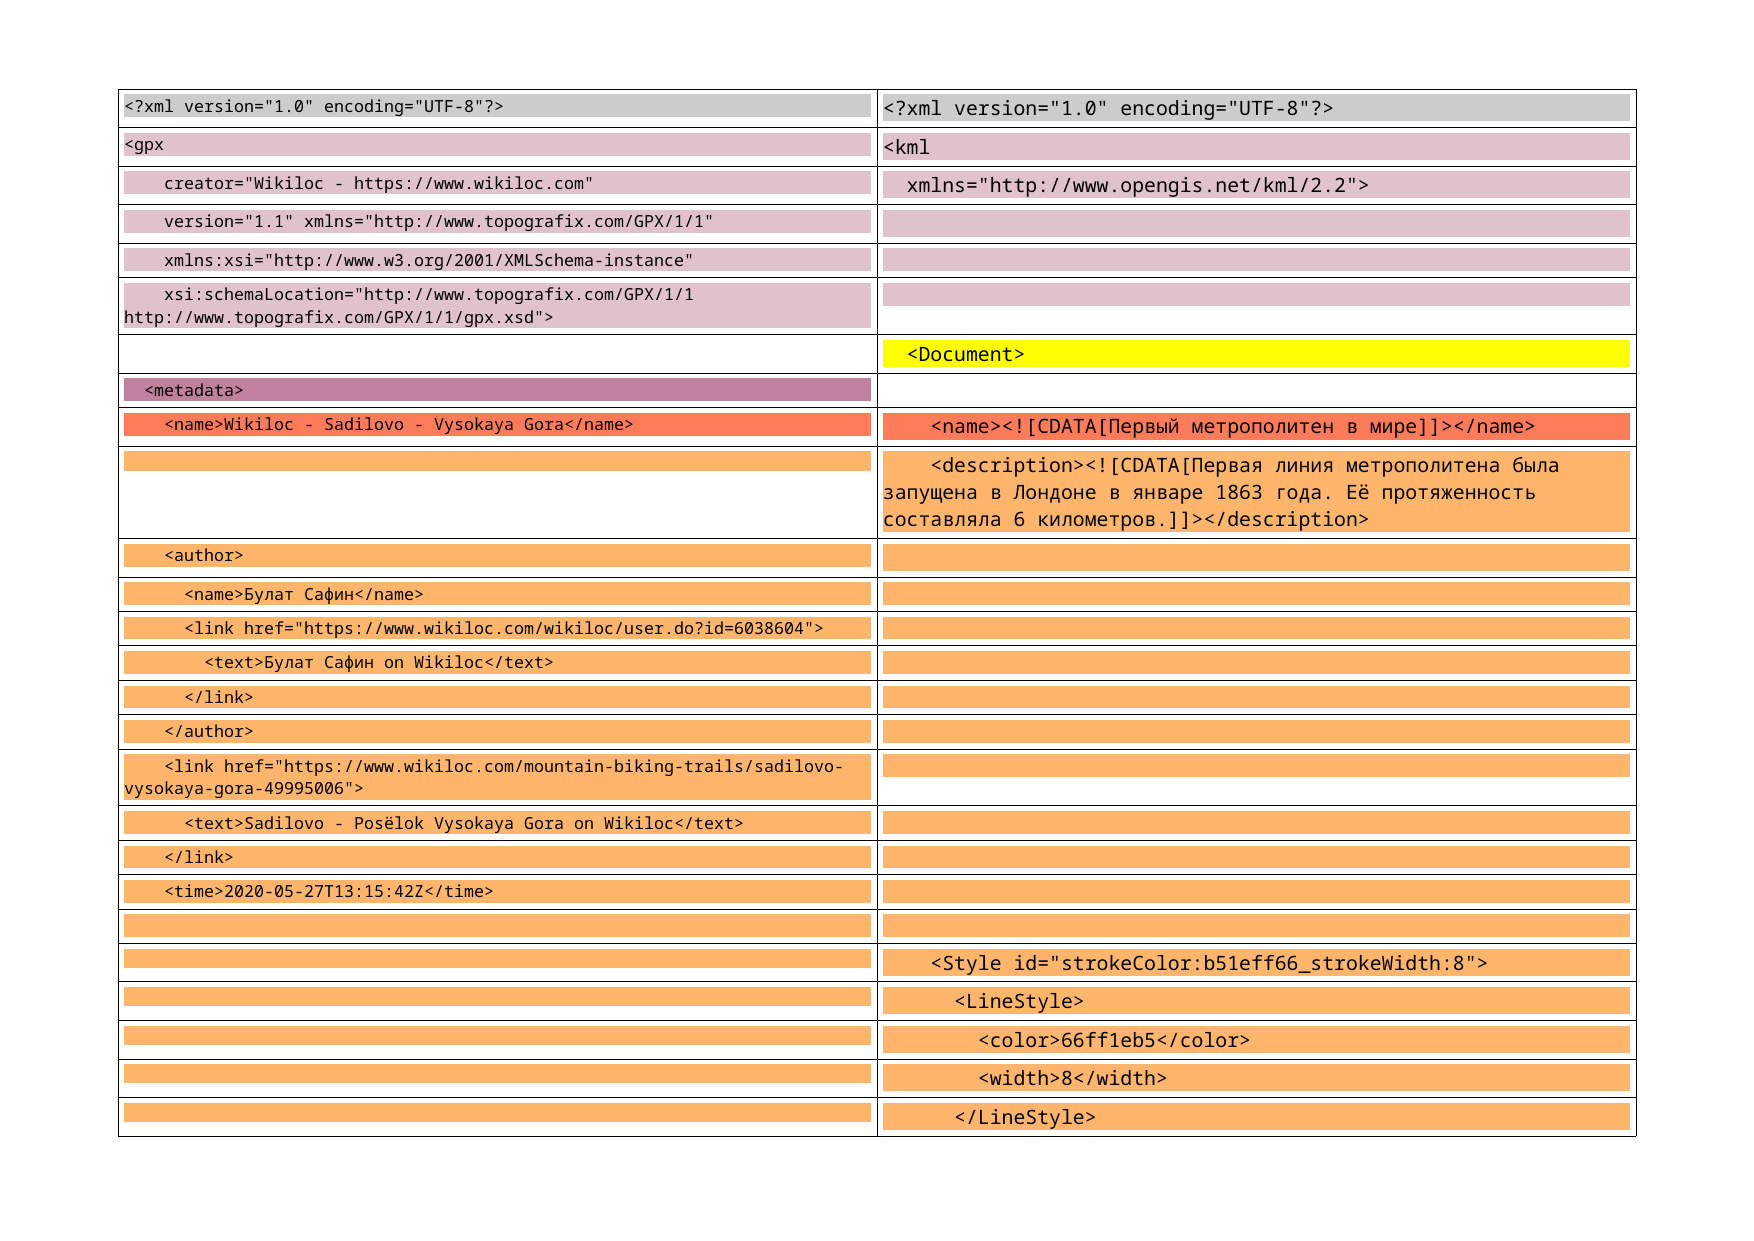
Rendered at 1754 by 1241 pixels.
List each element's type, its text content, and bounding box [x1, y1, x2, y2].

table_cell xsi:schemaLocation="http://www.topografix.com/GPX/1/1 http://www.topografix.com/GPX/1/1/gpx.xsd"> [119, 278, 877, 334]
table_cell [878, 539, 1636, 577]
table_cell <name>Wikiloc - Sadilovo - Vysokaya Gora</name> [119, 408, 877, 446]
table_cell [878, 578, 1636, 611]
table_cell <link href="https://www.wikiloc.com/wikiloc/user.do?id=6038604"> [119, 612, 877, 645]
table_cell [119, 1060, 877, 1097]
table_header <?xml version="1.0" encoding="UTF-8"?> [878, 90, 1636, 127]
table_cell </link> [119, 841, 877, 874]
table_cell </LineStyle> [878, 1098, 1636, 1136]
table_cell [878, 715, 1636, 748]
table_cell <description><![CDATA[Первая линия метрополитена была запущена в Лондоне в январе 1863 года. Её протяженность составляла 6 километров.]]></description> [878, 447, 1636, 538]
table_cell [119, 944, 877, 981]
table_cell xmlns:xsi="http://www.w3.org/2001/XMLSchema-instance" [119, 244, 877, 277]
table_cell <Document> [878, 335, 1636, 373]
table_cell [119, 447, 877, 538]
table_cell <metadata> [119, 374, 877, 407]
table_cell </author> [119, 715, 877, 748]
table_cell <width>8</width> [878, 1060, 1636, 1097]
table_cell [119, 1021, 877, 1058]
table_cell xmlns="http://www.opengis.net/kml/2.2"> [878, 167, 1636, 204]
table_cell <kml [878, 128, 1636, 166]
table_cell [878, 244, 1636, 277]
table_cell creator="Wikiloc - https://www.wikiloc.com" [119, 167, 877, 204]
table_cell </link> [119, 681, 877, 714]
table_cell [878, 612, 1636, 645]
table_cell <LineStyle> [878, 982, 1636, 1020]
table_cell <link href="https://www.wikiloc.com/mountain-biking-trails/sadilovo-vysokaya-gora-49995006"> [119, 750, 877, 805]
table_cell [119, 982, 877, 1020]
table_cell [878, 875, 1636, 908]
table_cell version="1.1" xmlns="http://www.topografix.com/GPX/1/1" [119, 205, 877, 243]
table_cell [878, 681, 1636, 714]
table_cell [878, 750, 1636, 805]
table_cell [878, 374, 1636, 407]
table_cell [119, 335, 877, 373]
table_cell [878, 841, 1636, 874]
table_cell <time>2020-05-27T13:15:42Z</time> [119, 875, 877, 908]
table_cell [878, 910, 1636, 943]
table_cell [119, 910, 877, 943]
table_cell <name><![CDATA[Первый метрополитен в мире]]></name> [878, 408, 1636, 446]
table_cell <name>Булат Сафин</name> [119, 578, 877, 611]
table_cell [878, 278, 1636, 334]
table_cell <text>Sadilovo - Posëlok Vysokaya Gora on Wikiloc</text> [119, 806, 877, 840]
table_cell [878, 646, 1636, 680]
table_cell <Style id="strokeColor:b51eff66_strokeWidth:8"> [878, 944, 1636, 981]
table_cell [878, 205, 1636, 243]
table_cell [878, 806, 1636, 840]
table_cell <text>Булат Сафин on Wikiloc</text> [119, 646, 877, 680]
table_cell <author> [119, 539, 877, 577]
table_cell <color>66ff1eb5</color> [878, 1021, 1636, 1058]
table_cell [119, 1098, 877, 1136]
table_header <?xml version="1.0" encoding="UTF-8"?> [119, 90, 877, 127]
table_cell <gpx [119, 128, 877, 166]
